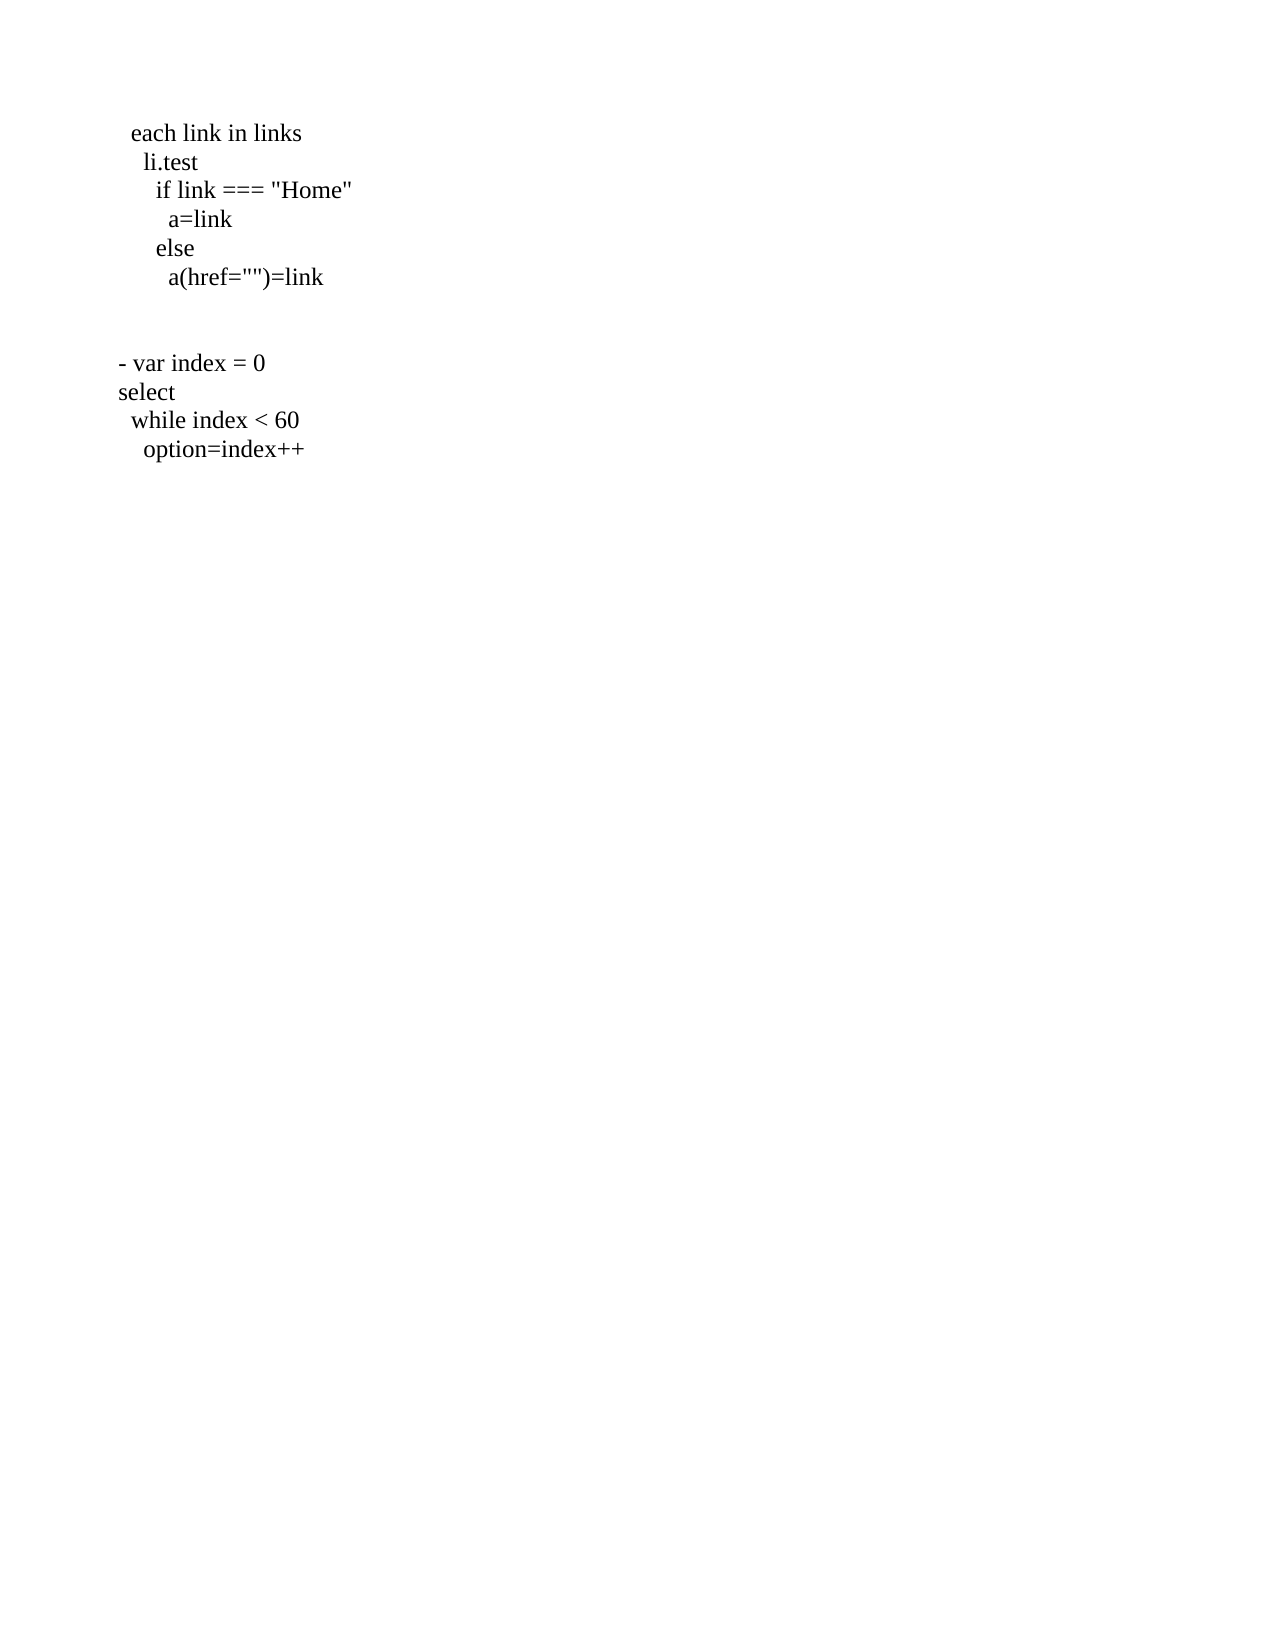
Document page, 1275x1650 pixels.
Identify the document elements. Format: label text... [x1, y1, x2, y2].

text select [118, 377, 1157, 406]
text while index < 60 [118, 406, 1157, 434]
text else [118, 233, 1157, 262]
text each link in links [118, 118, 1157, 147]
text li.test [118, 147, 1157, 176]
text - var index = 0 [118, 348, 1157, 377]
text a(href="")=link [118, 262, 1157, 291]
text option=index++ [118, 434, 1157, 463]
text if link === "Home" [118, 176, 1157, 204]
text a=link [118, 204, 1157, 233]
